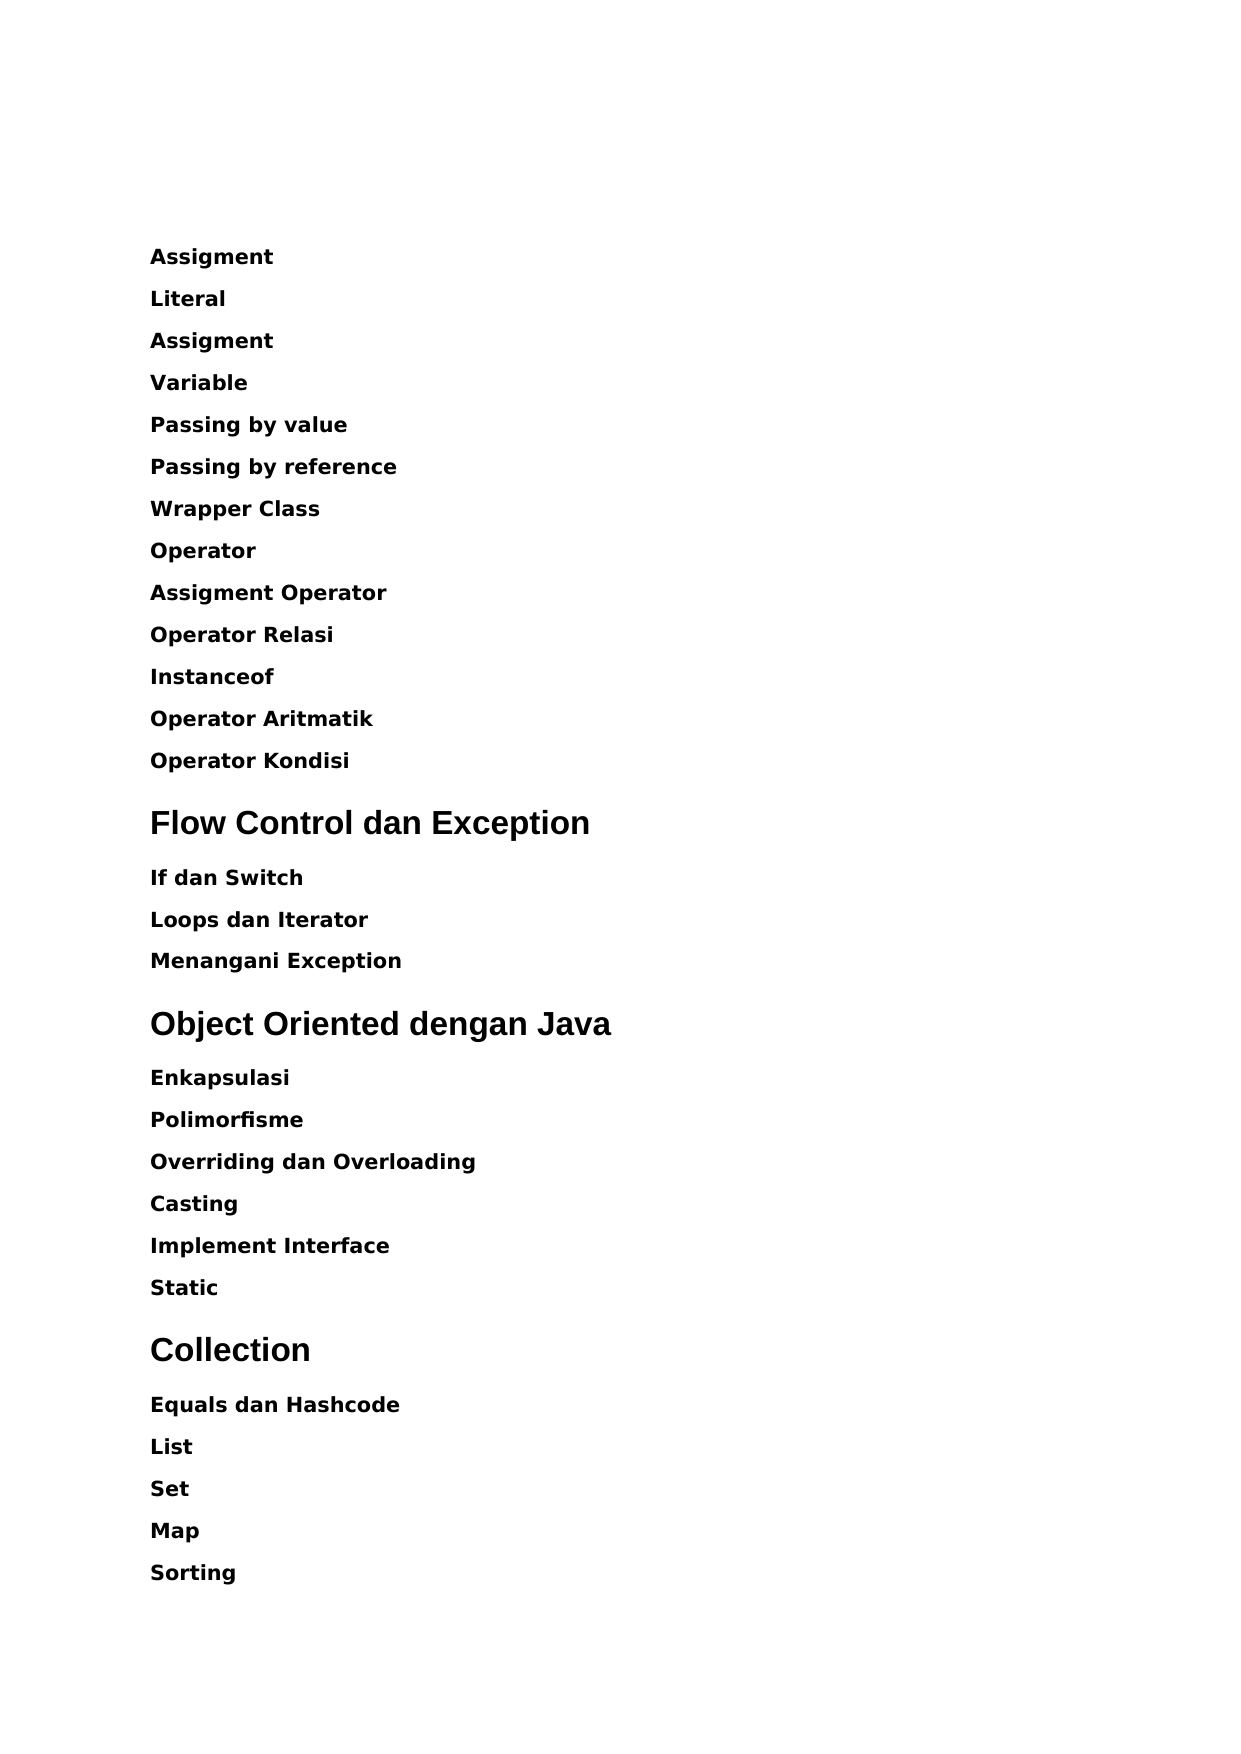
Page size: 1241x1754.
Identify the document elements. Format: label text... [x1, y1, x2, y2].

subtitle Operator Kondisi [150, 749, 1091, 773]
subtitle Polimorfisme [150, 1108, 1091, 1133]
subtitle Implement Interface [150, 1234, 1091, 1258]
subtitle Assigment [150, 245, 1091, 269]
subtitle Loops dan Iterator [150, 908, 1091, 932]
subtitle Collection [150, 1331, 1091, 1369]
subtitle Instanceof [150, 665, 1091, 689]
subtitle Flow Control dan Exception [150, 804, 1091, 841]
subtitle Enkapsulasi [150, 1066, 1091, 1091]
subtitle Menangani Exception [150, 949, 1091, 974]
subtitle Object Oriented dengan Java [150, 1005, 1091, 1042]
subtitle Passing by value [150, 413, 1091, 437]
subtitle Equals dan Hashcode [150, 1393, 1091, 1417]
subtitle Assigment [150, 329, 1091, 353]
subtitle List [150, 1435, 1091, 1459]
subtitle Passing by reference [150, 455, 1091, 479]
subtitle Assigment Operator [150, 581, 1091, 605]
subtitle If dan Switch [150, 866, 1091, 890]
subtitle Operator Relasi [150, 623, 1091, 647]
subtitle Static [150, 1276, 1091, 1301]
subtitle Operator [150, 539, 1091, 563]
subtitle Set [150, 1477, 1091, 1501]
subtitle Casting [150, 1192, 1091, 1217]
subtitle Sorting [150, 1561, 1091, 1585]
subtitle Variable [150, 371, 1091, 395]
subtitle Wrapper Class [150, 497, 1091, 521]
subtitle Literal [150, 287, 1091, 311]
subtitle Map [150, 1519, 1091, 1543]
subtitle Operator Aritmatik [150, 707, 1091, 731]
subtitle Overriding dan Overloading [150, 1150, 1091, 1174]
